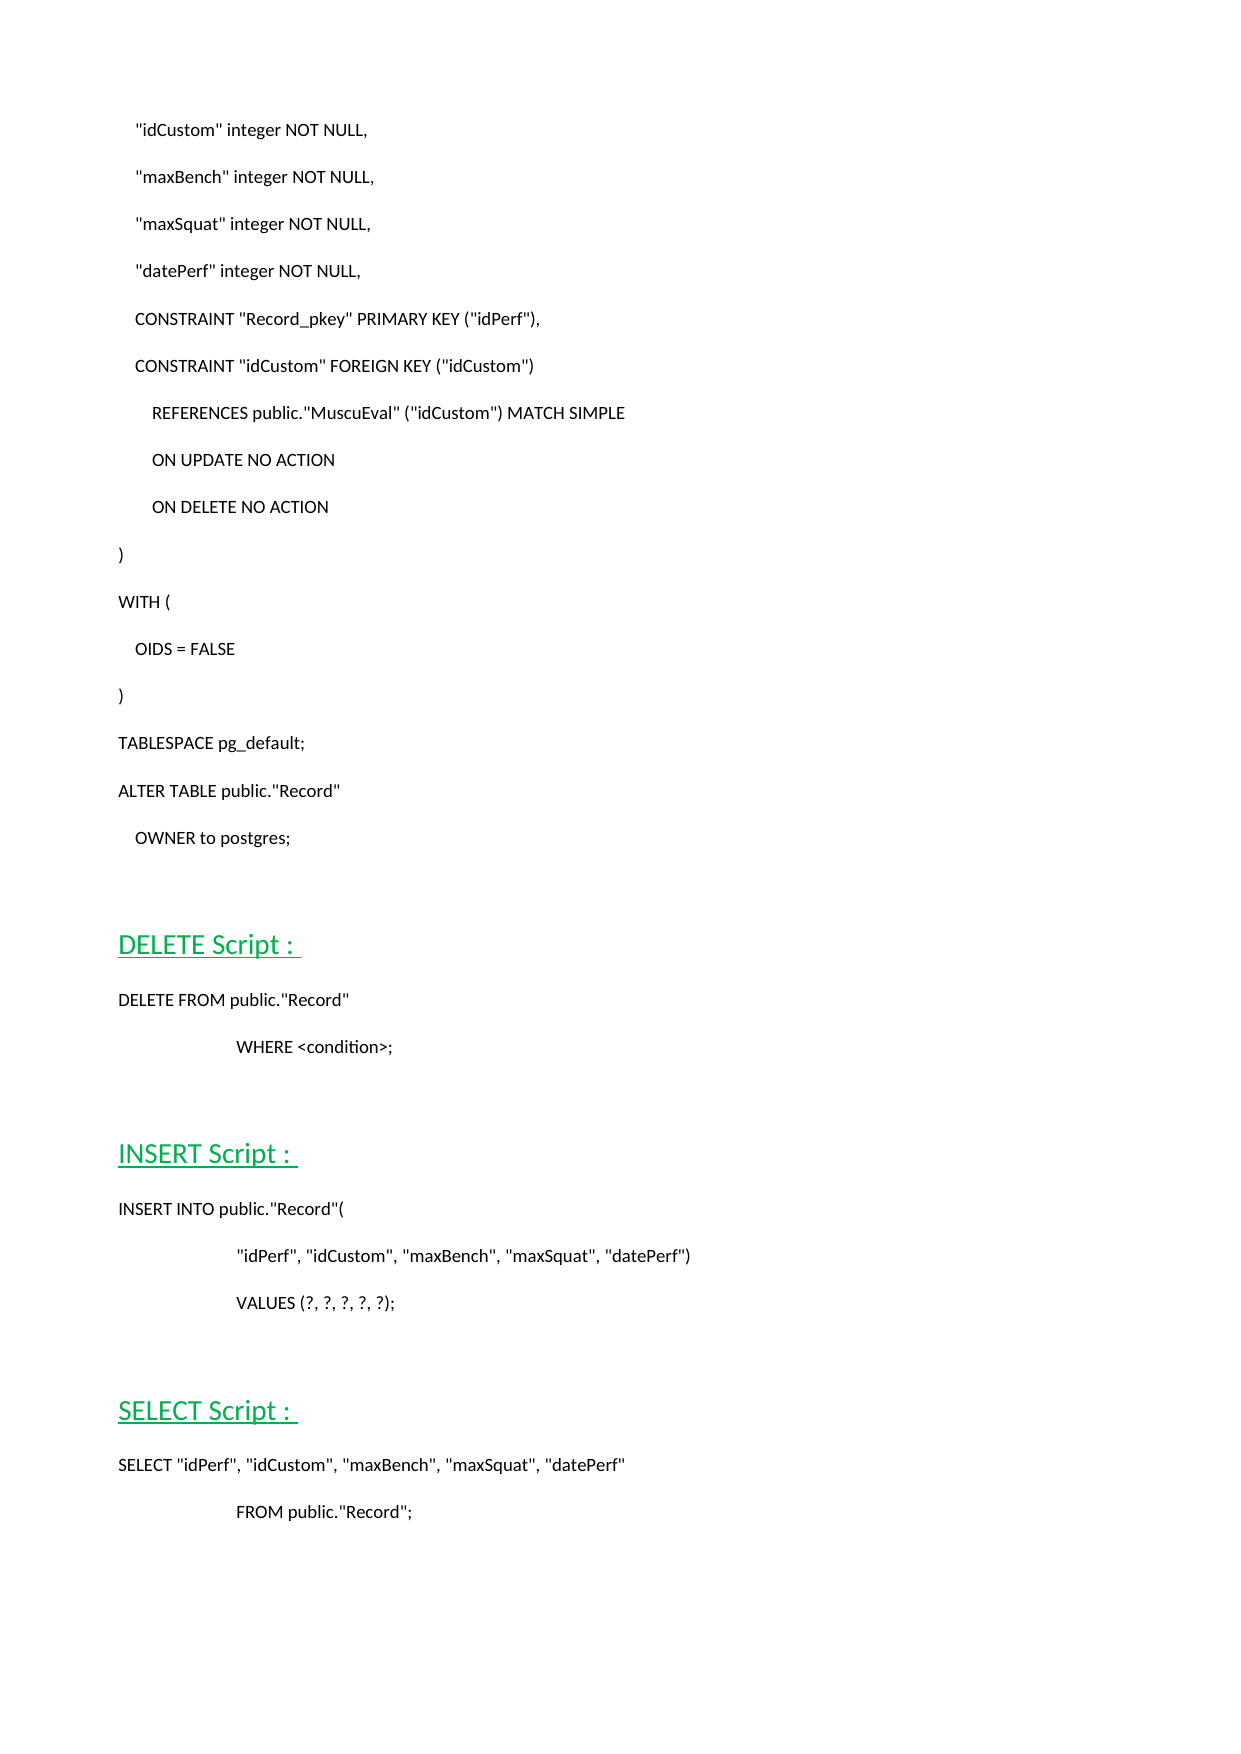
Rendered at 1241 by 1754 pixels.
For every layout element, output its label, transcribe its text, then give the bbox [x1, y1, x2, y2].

text WITH ( [118, 590, 1122, 613]
text OIDS = FALSE [118, 637, 1122, 660]
text INSERT Script : [118, 1135, 1122, 1171]
text "maxSquat" integer NOT NULL, [118, 212, 1122, 235]
text OWNER to postgres; [118, 826, 1122, 849]
text ON DELETE NO ACTION [118, 496, 1122, 518]
text ) [118, 543, 1122, 566]
text FROM public."Record"; [118, 1501, 1122, 1523]
text SELECT Script : [118, 1392, 1122, 1427]
text CONSTRAINT "Record_pkey" PRIMARY KEY ("idPerf"), [118, 307, 1122, 330]
text DELETE FROM public."Record" [118, 988, 1122, 1011]
text ALTER TABLE public."Record" [118, 779, 1122, 802]
text SELECT "idPerf", "idCustom", "maxBench", "maxSquat", "datePerf" [118, 1453, 1122, 1476]
text "idCustom" integer NOT NULL, [118, 118, 1122, 141]
text WHERE <condition>; [118, 1035, 1122, 1058]
text ON UPDATE NO ACTION [118, 448, 1122, 471]
text REFERENCES public."MuscuEval" ("idCustom") MATCH SIMPLE [118, 401, 1122, 424]
text INSERT INTO public."Record"( [118, 1197, 1122, 1220]
text TABLESPACE pg_default; [118, 732, 1122, 754]
text CONSTRAINT "idCustom" FOREIGN KEY ("idCustom") [118, 354, 1122, 377]
text "maxBench" integer NOT NULL, [118, 165, 1122, 188]
text ) [118, 684, 1122, 707]
text VALUES (?, ?, ?, ?, ?); [118, 1291, 1122, 1314]
text "datePerf" integer NOT NULL, [118, 260, 1122, 283]
text "idPerf", "idCustom", "maxBench", "maxSquat", "datePerf") [118, 1244, 1122, 1267]
text DELETE Script : [118, 926, 1122, 962]
